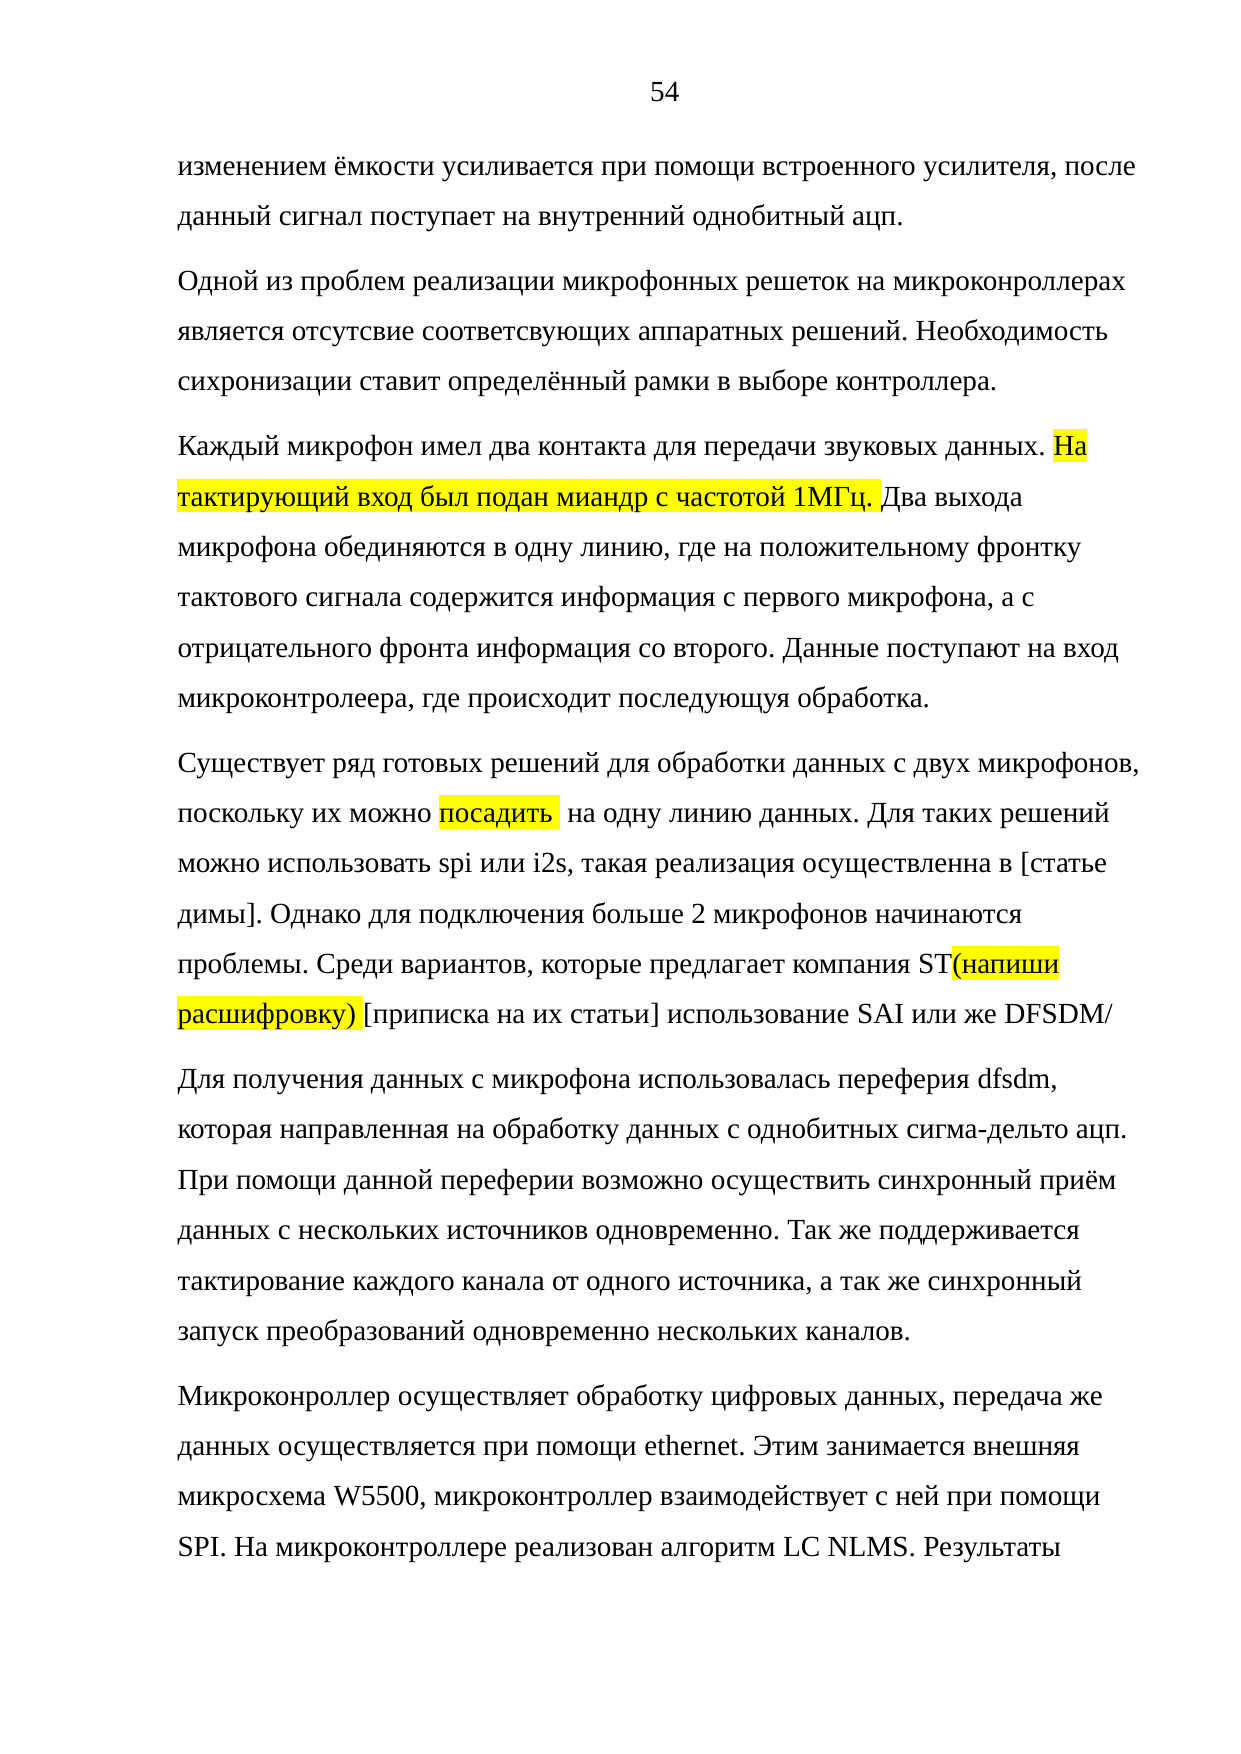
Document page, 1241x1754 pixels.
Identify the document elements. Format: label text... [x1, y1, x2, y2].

text Микроконроллер осуществляет обработку цифровых данных, передача же данных осуществляется при помощи ethernet. Этим занимается внешняя микросхема W5500, микроконтроллер взаимодействует с ней при помощи SPI. На микроконтроллере реализован алгоритм LC NLMS. Результаты [177, 1378, 1152, 1562]
text изменением ёмкости усиливается при помощи встроенного усилителя, после данный сигнал поступает на внутренний однобитный ацп. [177, 148, 1152, 232]
text Для получения данных с микрофона использовалась переферия dfsdm, которая направленная на обработку данных с однобитных сигма-дельто ацп. При помощи данной переферии возможно осуществить синхронный приём данных с нескольких источников одновременно. Так же поддерживается тактирование каждого канала от одного источника, а так же синхронный запуск преобразований одновременно нескольких каналов. [177, 1061, 1152, 1346]
text Одной из проблем реализации микрофонных решеток на микроконроллерах является отсутсвие соответсвующих аппаратных решений. Необходимость сихронизации ставит определённый рамки в выборе контроллера. [177, 263, 1152, 397]
text Каждый микрофон имел два контакта для передачи звуковых данных. На тактирующий вход был подан миандр с частотой 1МГц. Два выхода микрофона обединяются в одну линию, где на положительному фронтку тактового сигнала содержится информация с первого микрофона, а с отрицательного фронта информация со второго. Данные поступают на вход микроконтролеера, где происходит последующуя обработка. [177, 428, 1152, 713]
text Существует ряд готовых решений для обработки данных с двух микрофонов, поскольку их можно посадить на одну линию данных. Для таких решений можно использовать spi или i2s, такая реализация осуществленна в [статье димы]. Однако для подключения больше 2 микрофонов начинаются проблемы. Среди вариантов, которые предлагает компания ST(напиши расшифровку) [приписка на их статьи] использование SAI или же DFSDM/ [177, 745, 1152, 1030]
